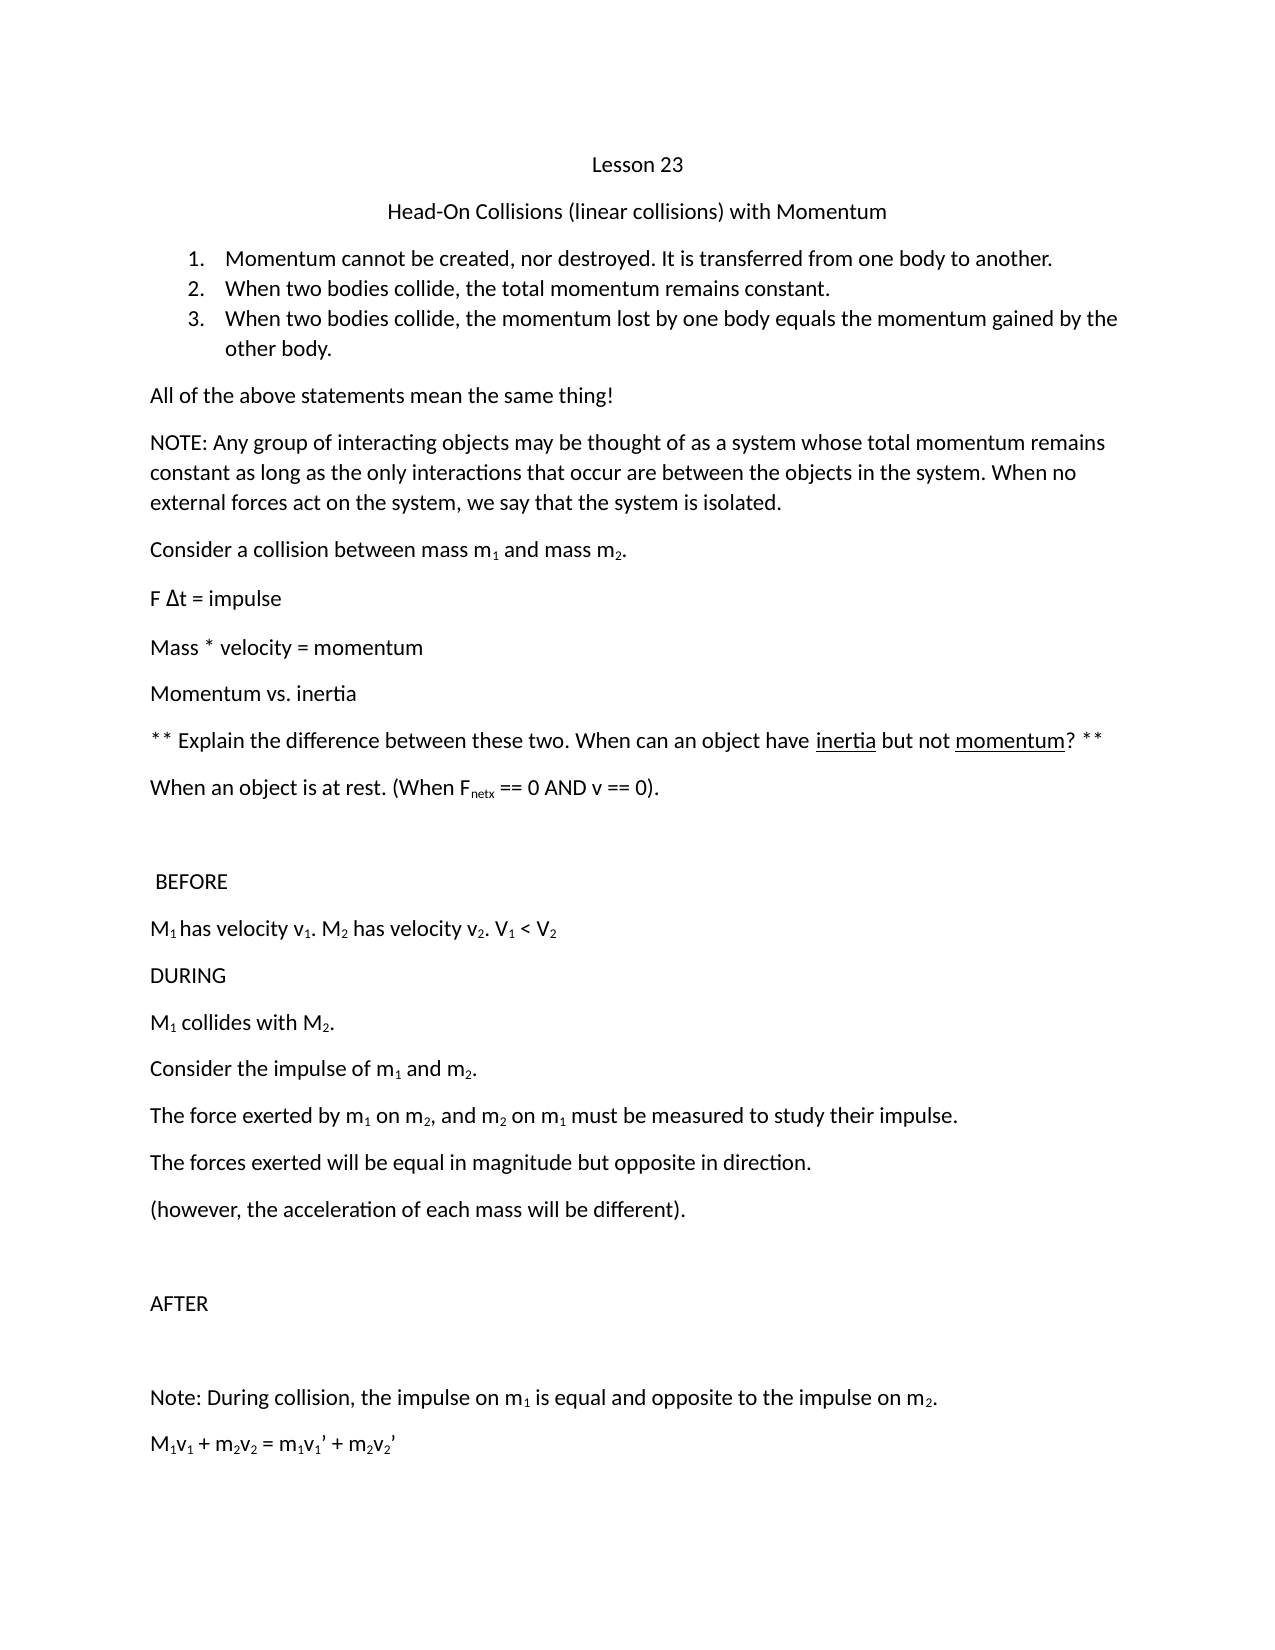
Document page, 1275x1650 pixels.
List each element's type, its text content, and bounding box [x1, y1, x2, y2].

text M1 collides with M2. [150, 1008, 1125, 1036]
text AFTER [150, 1289, 1125, 1317]
text (however, the acceleration of each mass will be different). [150, 1195, 1125, 1223]
text BEFORE [150, 867, 1125, 895]
list When two bodies collide, the total momentum remains constant. [187, 274, 1125, 302]
text The forces exerted will be equal in magnitude but opposite in direction. [150, 1148, 1125, 1176]
text Lesson 23 [150, 150, 1125, 178]
text Consider the impulse of m1 and m2. [150, 1054, 1125, 1083]
text Momentum vs. inertia [150, 679, 1125, 708]
text ** Explain the difference between these two. When can an object have inertia but not momentum? ** [150, 726, 1125, 754]
text NOTE: Any group of interacting objects may be thought of as a system whose total momentum remains constant as long as the only interactions that occur are between the objects in the system. When no external forces act on the system, we say that the system is isolated. [150, 428, 1125, 517]
text DURING [150, 961, 1125, 989]
text F Δt = impulse [150, 582, 1125, 613]
text The force exerted by m1 on m2, and m2 on m1 must be measured to study their impulse. [150, 1101, 1125, 1129]
text Head-On Collisions (linear collisions) with Momentum [150, 197, 1125, 225]
text All of the above statements mean the same thing! [150, 381, 1125, 409]
text Consider a collision between mass m1 and mass m2. [150, 535, 1125, 563]
text Mass * velocity = momentum [150, 633, 1125, 661]
text Note: During collision, the impulse on m1 is equal and opposite to the impulse on m2. [150, 1383, 1125, 1411]
text When an object is at rest. (When Fnetx == 0 AND v == 0). [150, 773, 1125, 801]
text M1 has velocity v1. M2 has velocity v2. V1 < V2 [150, 914, 1125, 942]
list When two bodies collide, the momentum lost by one body equals the momentum gained by the other body. [187, 304, 1125, 362]
text M1v1 + m2v2 = m1v1’ + m2v2’ [150, 1429, 1125, 1458]
list Momentum cannot be created, nor destroyed. It is transferred from one body to another. [187, 244, 1125, 272]
